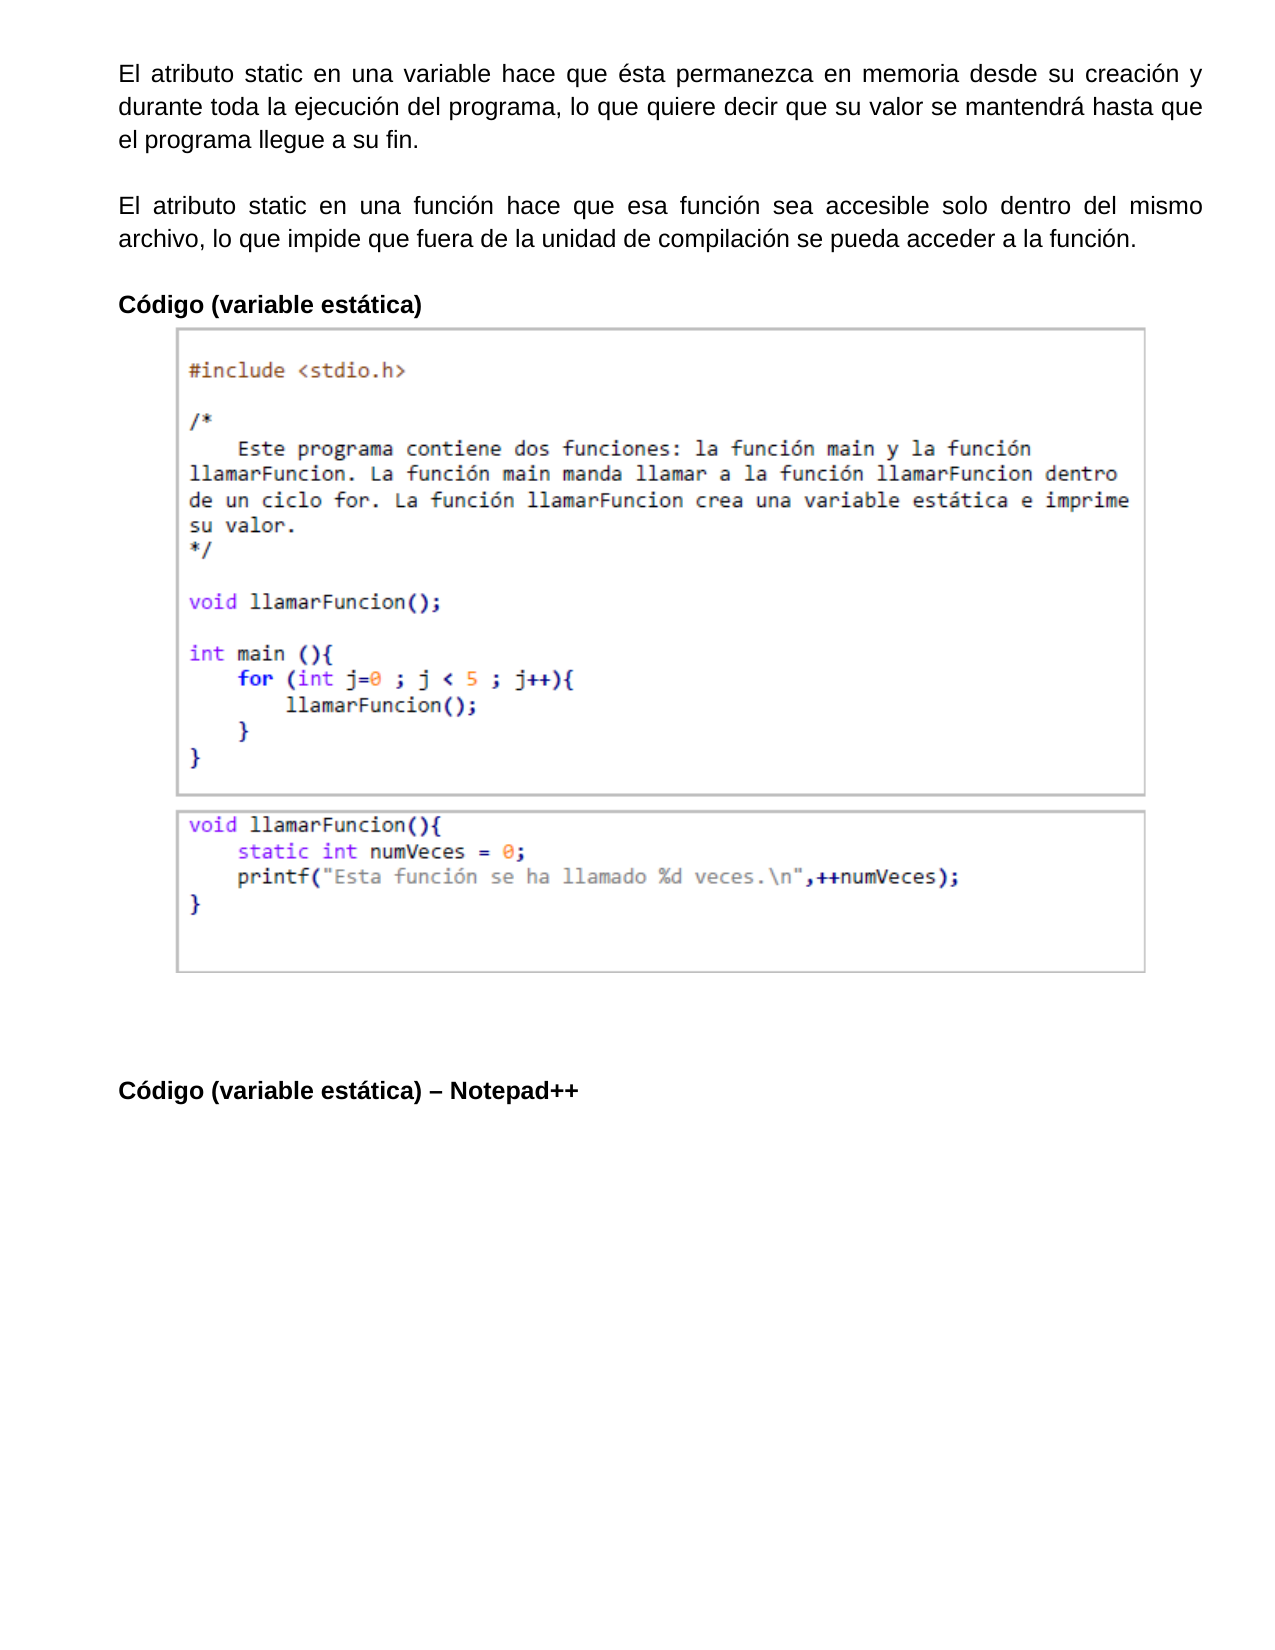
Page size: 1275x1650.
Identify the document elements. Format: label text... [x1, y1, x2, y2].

text Código (variable estática) – Notepad++ [118, 1076, 1205, 1105]
text Código (variable estática) [118, 290, 1205, 319]
text El atributo static en una variable hace que ésta permanezca en memoria desde su creación y durante toda la ejecución del programa, lo que quiere decir que su valor se mantendrá hasta que el programa llegue a su fin. [118, 59, 1205, 154]
text El atributo static en una función hace que esa función sea accesible solo dentro del mismo archivo, lo que impide que fuera de la unidad de compilación se pueda acceder a la función. [118, 191, 1205, 253]
